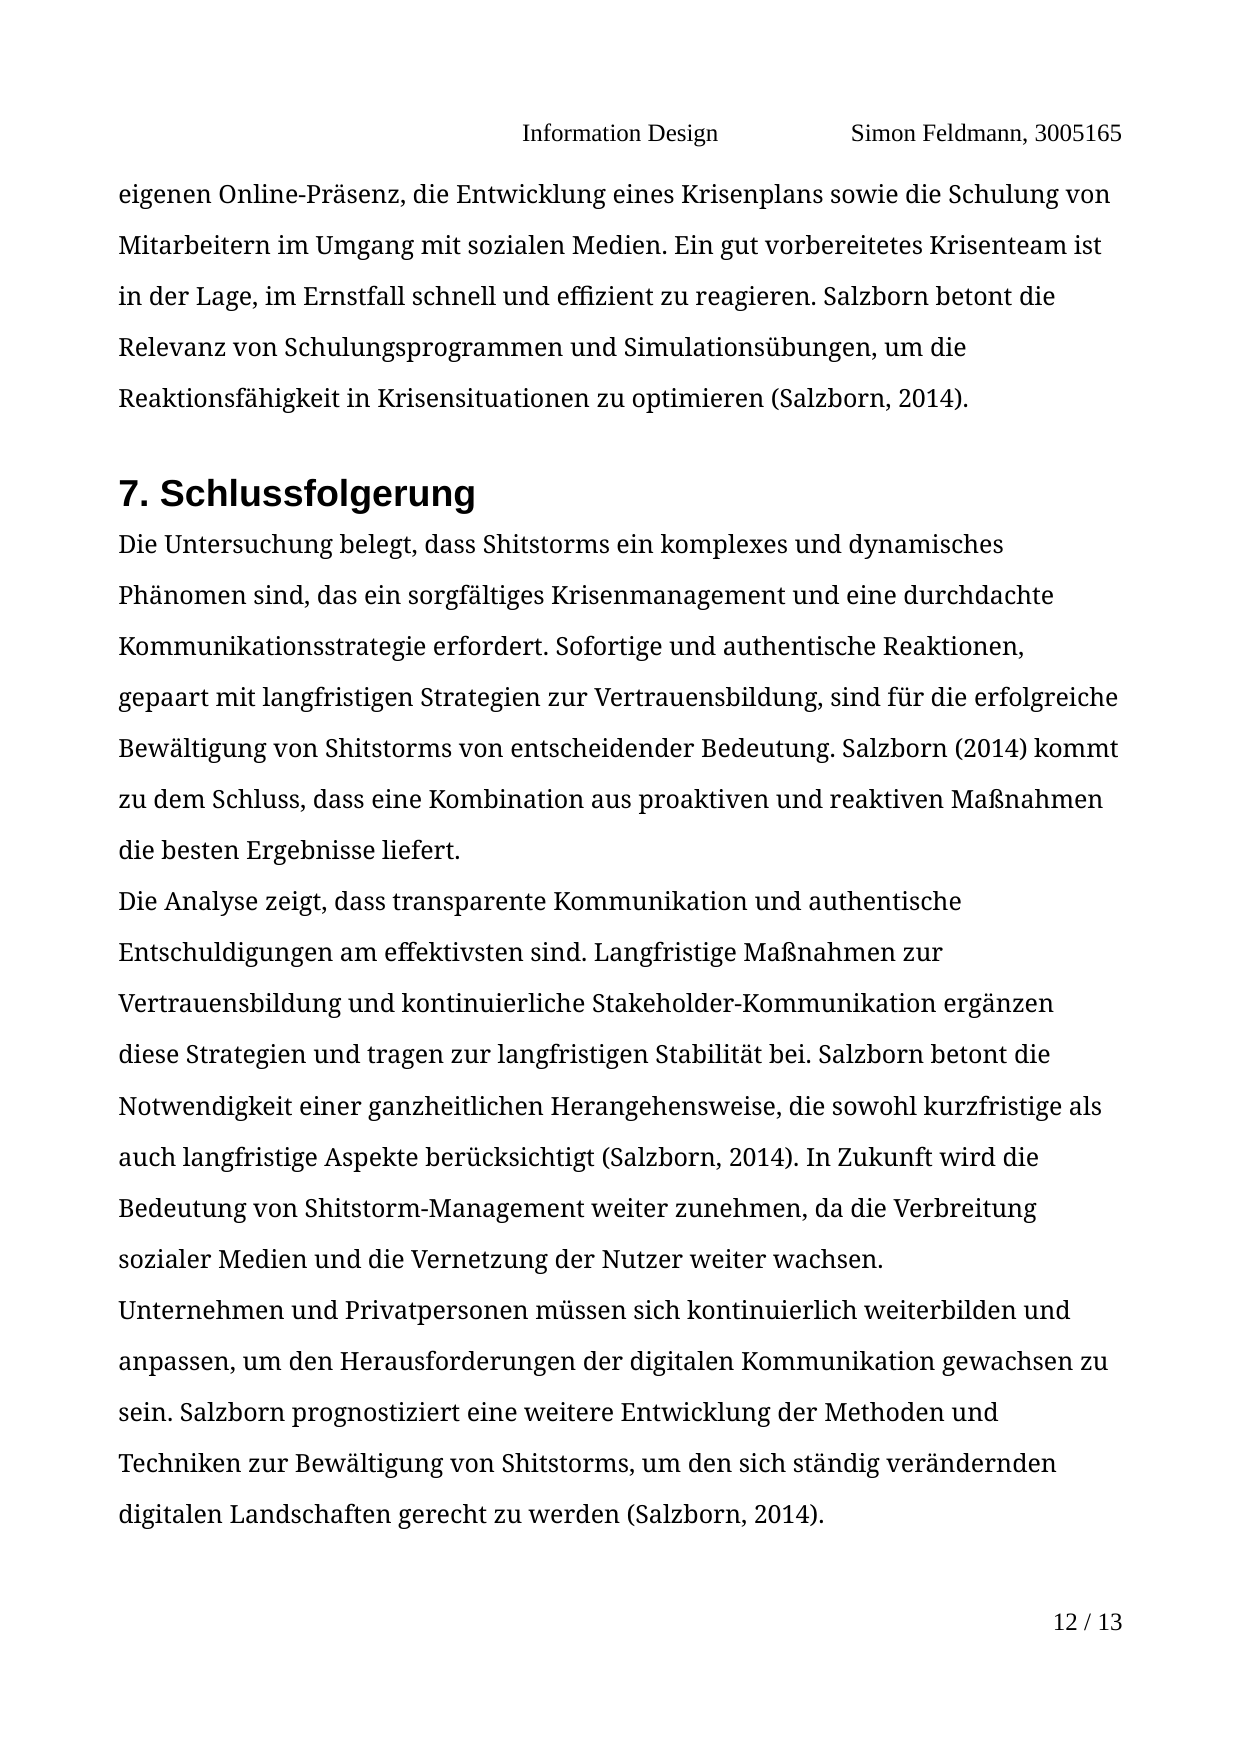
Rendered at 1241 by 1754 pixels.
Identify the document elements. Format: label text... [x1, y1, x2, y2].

text eigenen Online-Präsenz, die Entwicklung eines Krisenplans sowie die Schulung von Mitarbeitern im Umgang mit sozialen Medien. Ein gut vorbereitetes Krisenteam ist in der Lage, im Ernstfall schnell und effizient zu reagieren. Salzborn betont die Relevanz von Schulungsprogrammen und Simulationsübungen, um die Reaktionsfähigkeit in Krisensituationen zu optimieren (Salzborn, 2014). [118, 176, 1122, 414]
subtitle 7. Schlussfolgerung [118, 471, 1122, 514]
text Die Untersuchung belegt, dass Shitstorms ein komplexes und dynamisches Phänomen sind, das ein sorgfältiges Krisenmanagement und eine durchdachte Kommunikationsstrategie erfordert. Sofortige und authentische Reaktionen, gepaart mit langfristigen Strategien zur Vertrauensbildung, sind für die erfolgreiche Bewältigung von Shitstorms von entscheidender Bedeutung. Salzborn (2014) kommt zu dem Schluss, dass eine Kombination aus proaktiven und reaktiven Maßnahmen die besten Ergebnisse liefert. Die Analyse zeigt, dass transparente Kommunikation und authentische Entschuldigungen am effektivsten sind. Langfristige Maßnahmen zur Vertrauensbildung und kontinuierliche Stakeholder-Kommunikation ergänzen diese Strategien und tragen zur langfristigen Stabilität bei. Salzborn betont die Notwendigkeit einer ganzheitlichen Herangehensweise, die sowohl kurzfristige als auch langfristige Aspekte berücksichtigt (Salzborn, 2014). In Zukunft wird die Bedeutung von Shitstorm-Management weiter zunehmen, da die Verbreitung sozialer Medien und die Vernetzung der Nutzer weiter wachsen. Unternehmen und Privatpersonen müssen sich kontinuierlich weiterbilden und anpassen, um den Herausforderungen der digitalen Kommunikation gewachsen zu sein. Salzborn prognostiziert eine weitere Entwicklung der Methoden und Techniken zur Bewältigung von Shitstorms, um den sich ständig verändernden digitalen Landschaften gerecht zu werden (Salzborn, 2014). [118, 527, 1122, 1531]
